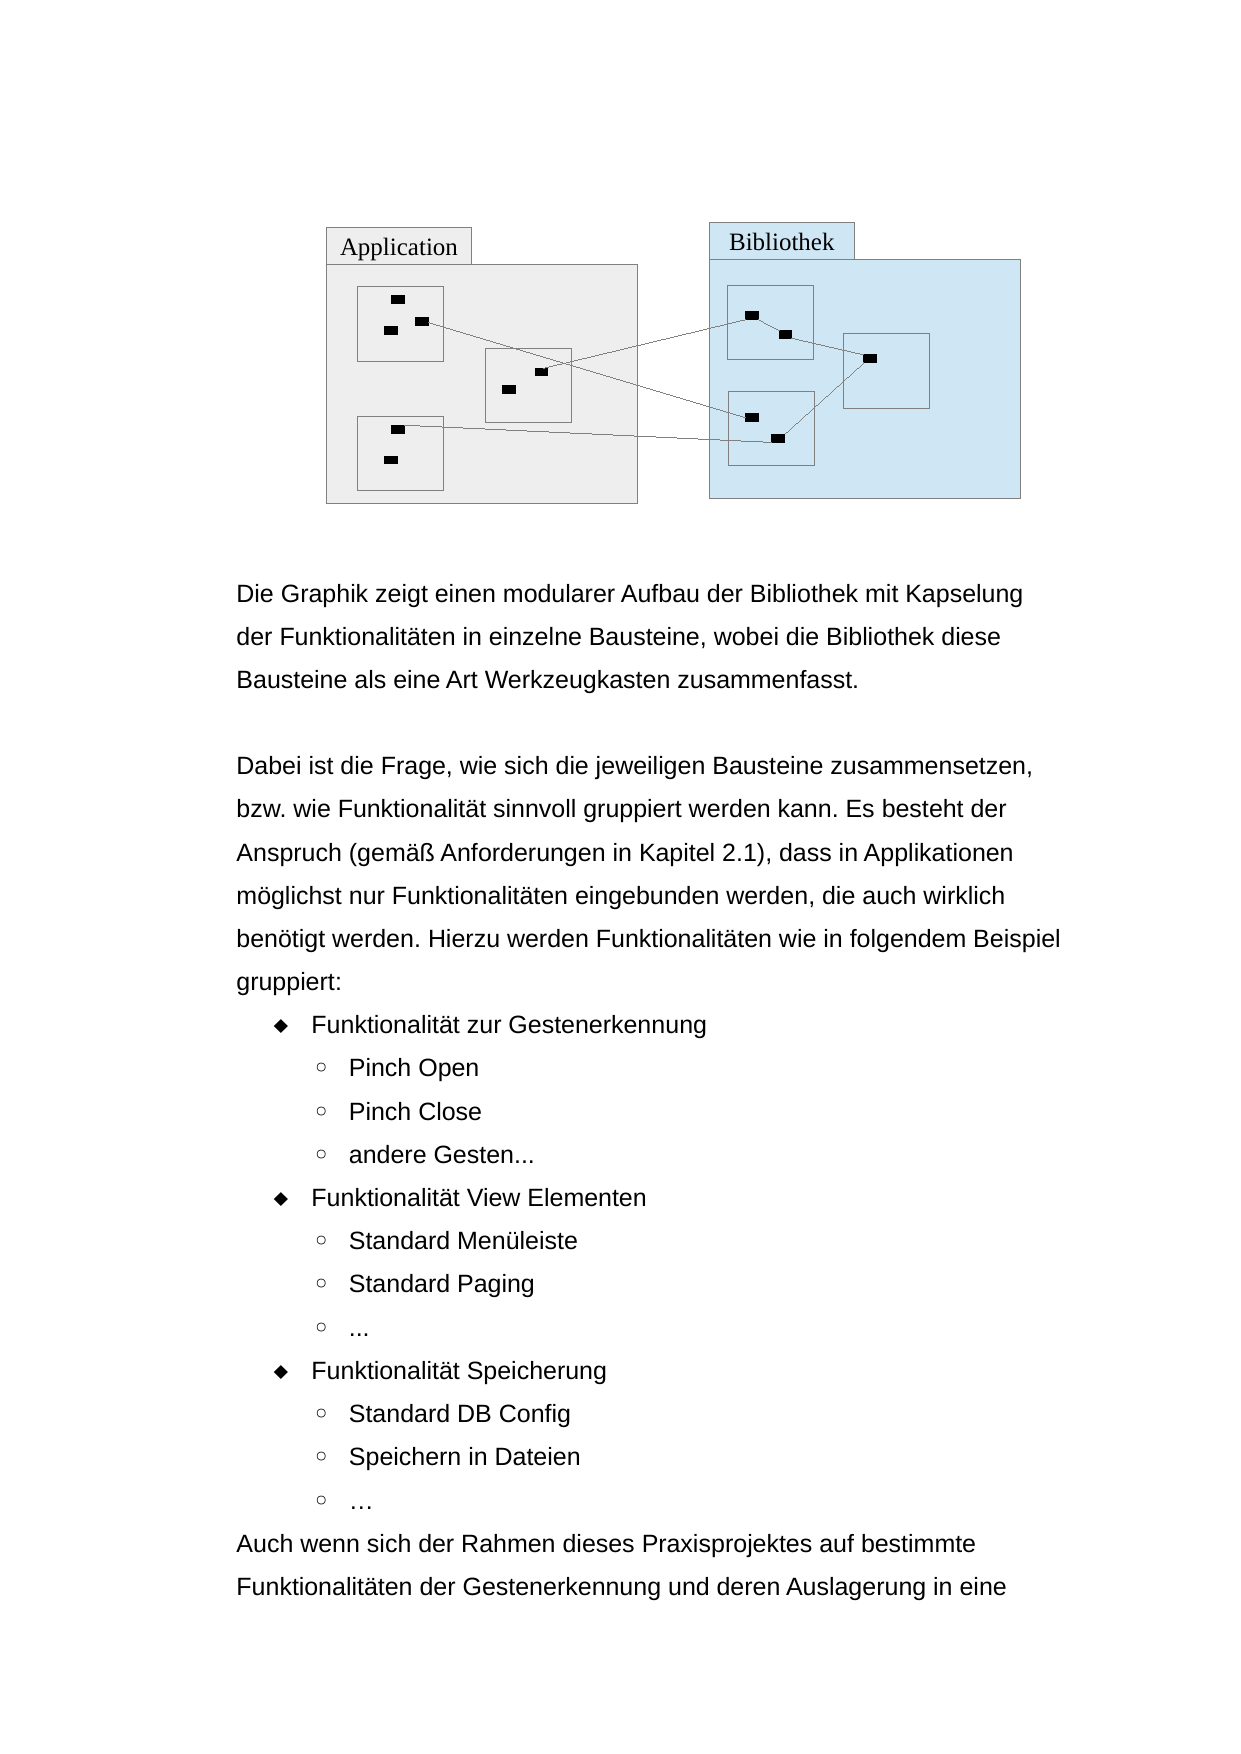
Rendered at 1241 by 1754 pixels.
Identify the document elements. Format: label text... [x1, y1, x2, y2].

list Standard DB Config [311, 1399, 1063, 1428]
list Standard Paging [311, 1269, 1063, 1298]
list andere Gesten... [311, 1140, 1063, 1169]
list Speichern in Dateien [311, 1442, 1063, 1471]
list Pinch Open [311, 1053, 1063, 1082]
list … [311, 1486, 1063, 1514]
list Funktionalität zur Gestenerkennung [274, 1010, 1063, 1039]
list ... [311, 1313, 1063, 1342]
list Funktionalität View Elementen [274, 1183, 1063, 1212]
text Auch wenn sich der Rahmen dieses Praxisprojektes auf bestimmte Funktionalitäten der Gestenerkennung und deren Auslagerung in eine [236, 1529, 1063, 1601]
list Standard Menüleiste [311, 1226, 1063, 1255]
list Pinch Close [311, 1097, 1063, 1125]
text Die Graphik zeigt einen modularer Aufbau der Bibliothek mit Kapselung der Funktionalitäten in einzelne Bausteine, wobei die Bibliothek diese Bausteine als eine Art Werkzeugkasten zusammenfasst. [236, 579, 1063, 694]
list Funktionalität Speicherung [274, 1356, 1063, 1385]
text Dabei ist die Frage, wie sich die jeweiligen Bausteine zusammensetzen, bzw. wie Funktionalität sinnvoll gruppiert werden kann. Es besteht der Anspruch (gemäß Anforderungen in Kapitel 2.1), dass in Applikationen möglichst nur Funktionalitäten eingebunden werden, die auch wirklich benötigt werden. Hierzu werden Funktionalitäten wie in folgendem Beispiel gruppiert: [236, 751, 1063, 996]
